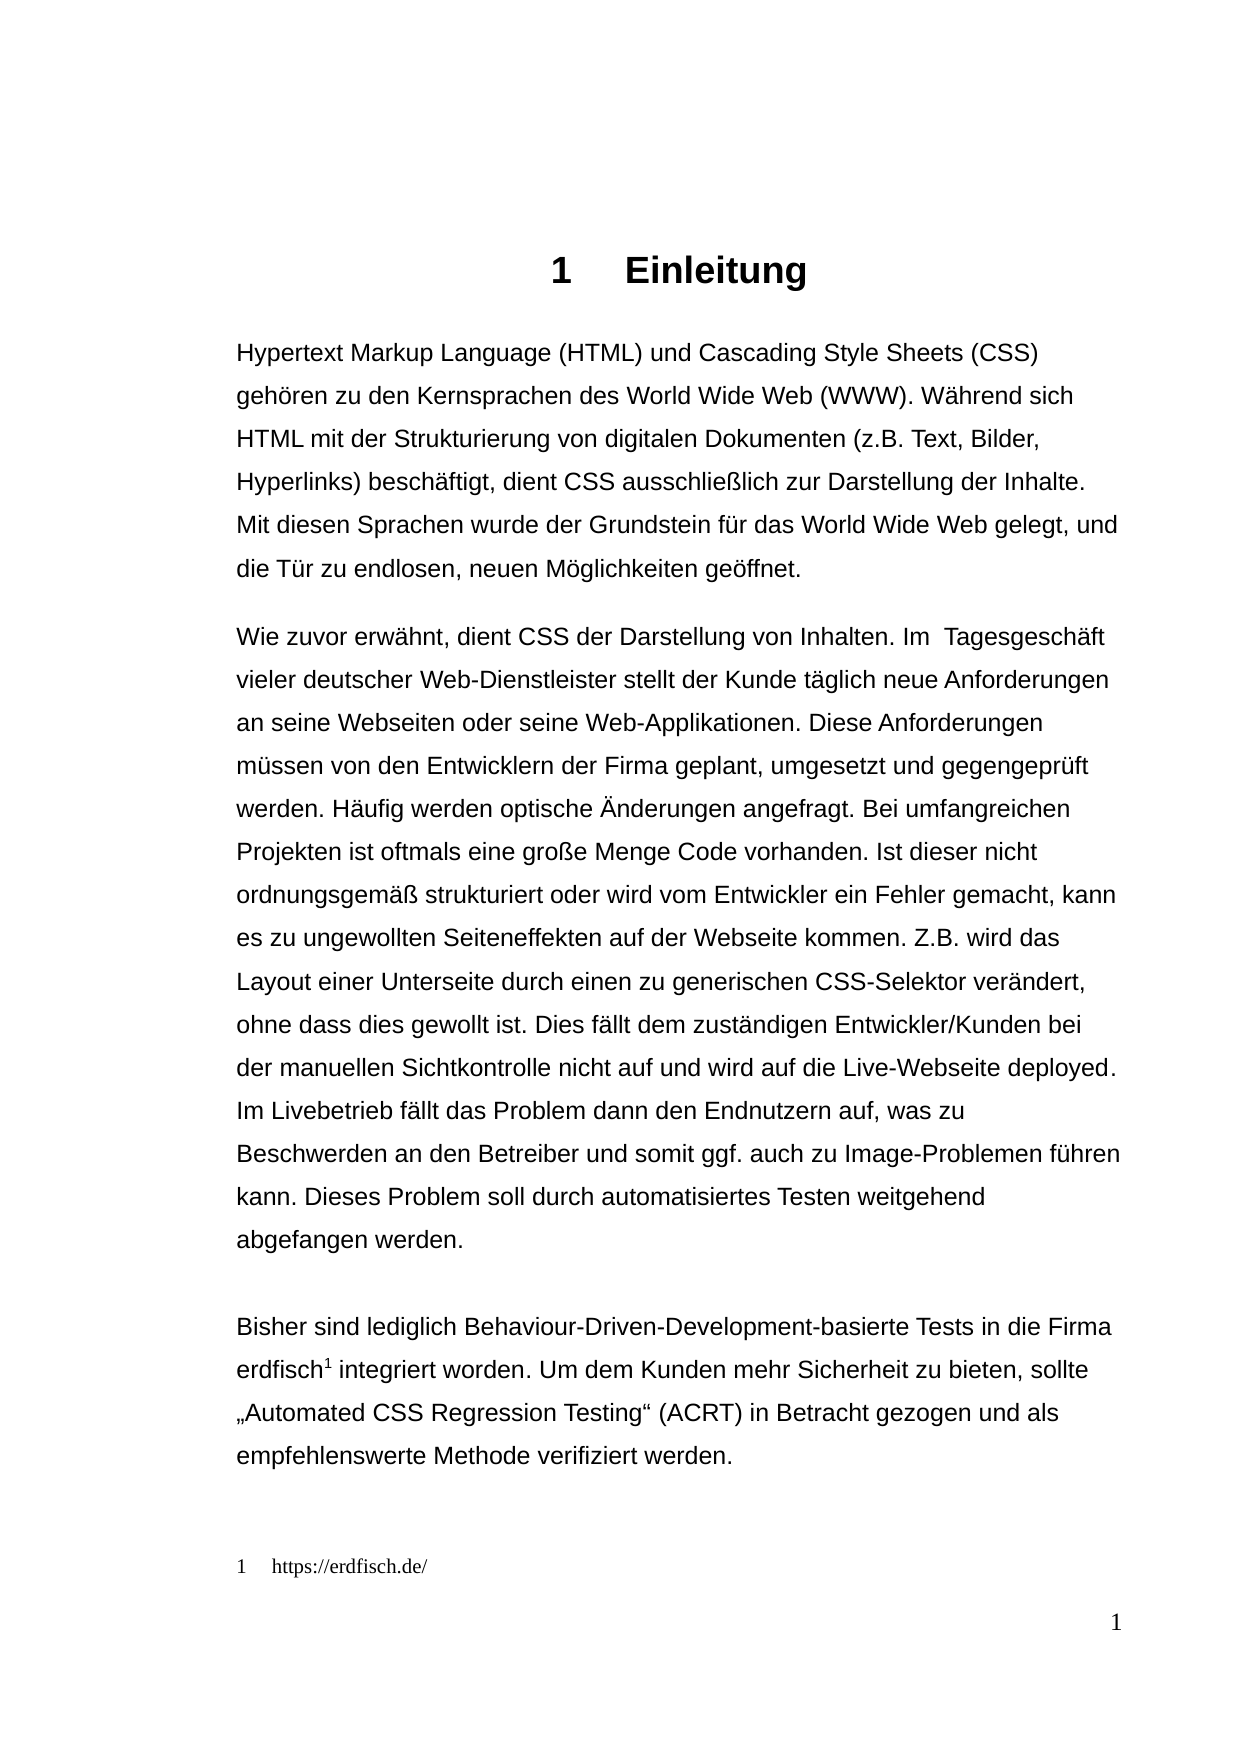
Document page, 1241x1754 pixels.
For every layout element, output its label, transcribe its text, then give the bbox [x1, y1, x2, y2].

text https://erdfisch.de/ [236, 1553, 1122, 1578]
text Wie zuvor erwähnt, dient CSS der Darstellung von Inhalten. Im Tagesgeschäft vieler deutscher Web-Dienstleister stellt der Kunde täglich neue Anforderungen an seine Webseiten oder seine Web-Applikationen. Diese Anforderungen müssen von den Entwicklern der Firma geplant, umgesetzt und gegengeprüft werden. Häufig werden optische Änderungen angefragt. Bei umfangreichen Projekten ist oftmals eine große Menge Code vorhanden. Ist dieser nicht ordnungsgemäß strukturiert oder wird vom Entwickler ein Fehler gemacht, kann es zu ungewollten Seiteneffekten auf der Webseite kommen. Z.B. wird das Layout einer Unterseite durch einen zu generischen CSS-Selektor verändert, ohne dass dies gewollt ist. Dies fällt dem zuständigen Entwickler/Kunden bei der manuellen Sichtkontrolle nicht auf und wird auf die Live-Webseite deployed. Im Livebetrieb fällt das Problem dann den Endnutzern auf, was zu Beschwerden an den Betreiber und somit ggf. auch zu Image-Problemen führen kann. Dieses Problem soll durch automatisiertes Testen weitgehend abgefangen werden. Bisher sind lediglich Behaviour-Driven-Development-basierte Tests in die Firma erdfisch integriert worden. Um dem Kunden mehr Sicherheit zu bieten, sollte „Automated CSS Regression Testing“ (ACRT) in Betracht gezogen und als empfehlenswerte Methode verifiziert werden. [236, 622, 1122, 1470]
subtitle Einleitung [236, 248, 1122, 291]
text Hypertext Markup Language (HTML) und Cascading Style Sheets (CSS) gehören zu den Kernsprachen des World Wide Web (WWW). Während sich HTML mit der Strukturierung von digitalen Dokumenten (z.B. Text, Bilder, Hyperlinks) beschäftigt, dient CSS ausschließlich zur Darstellung der Inhalte. Mit diesen Sprachen wurde der Grundstein für das World Wide Web gelegt, und die Tür zu endlosen, neuen Möglichkeiten geöffnet. [236, 338, 1122, 582]
